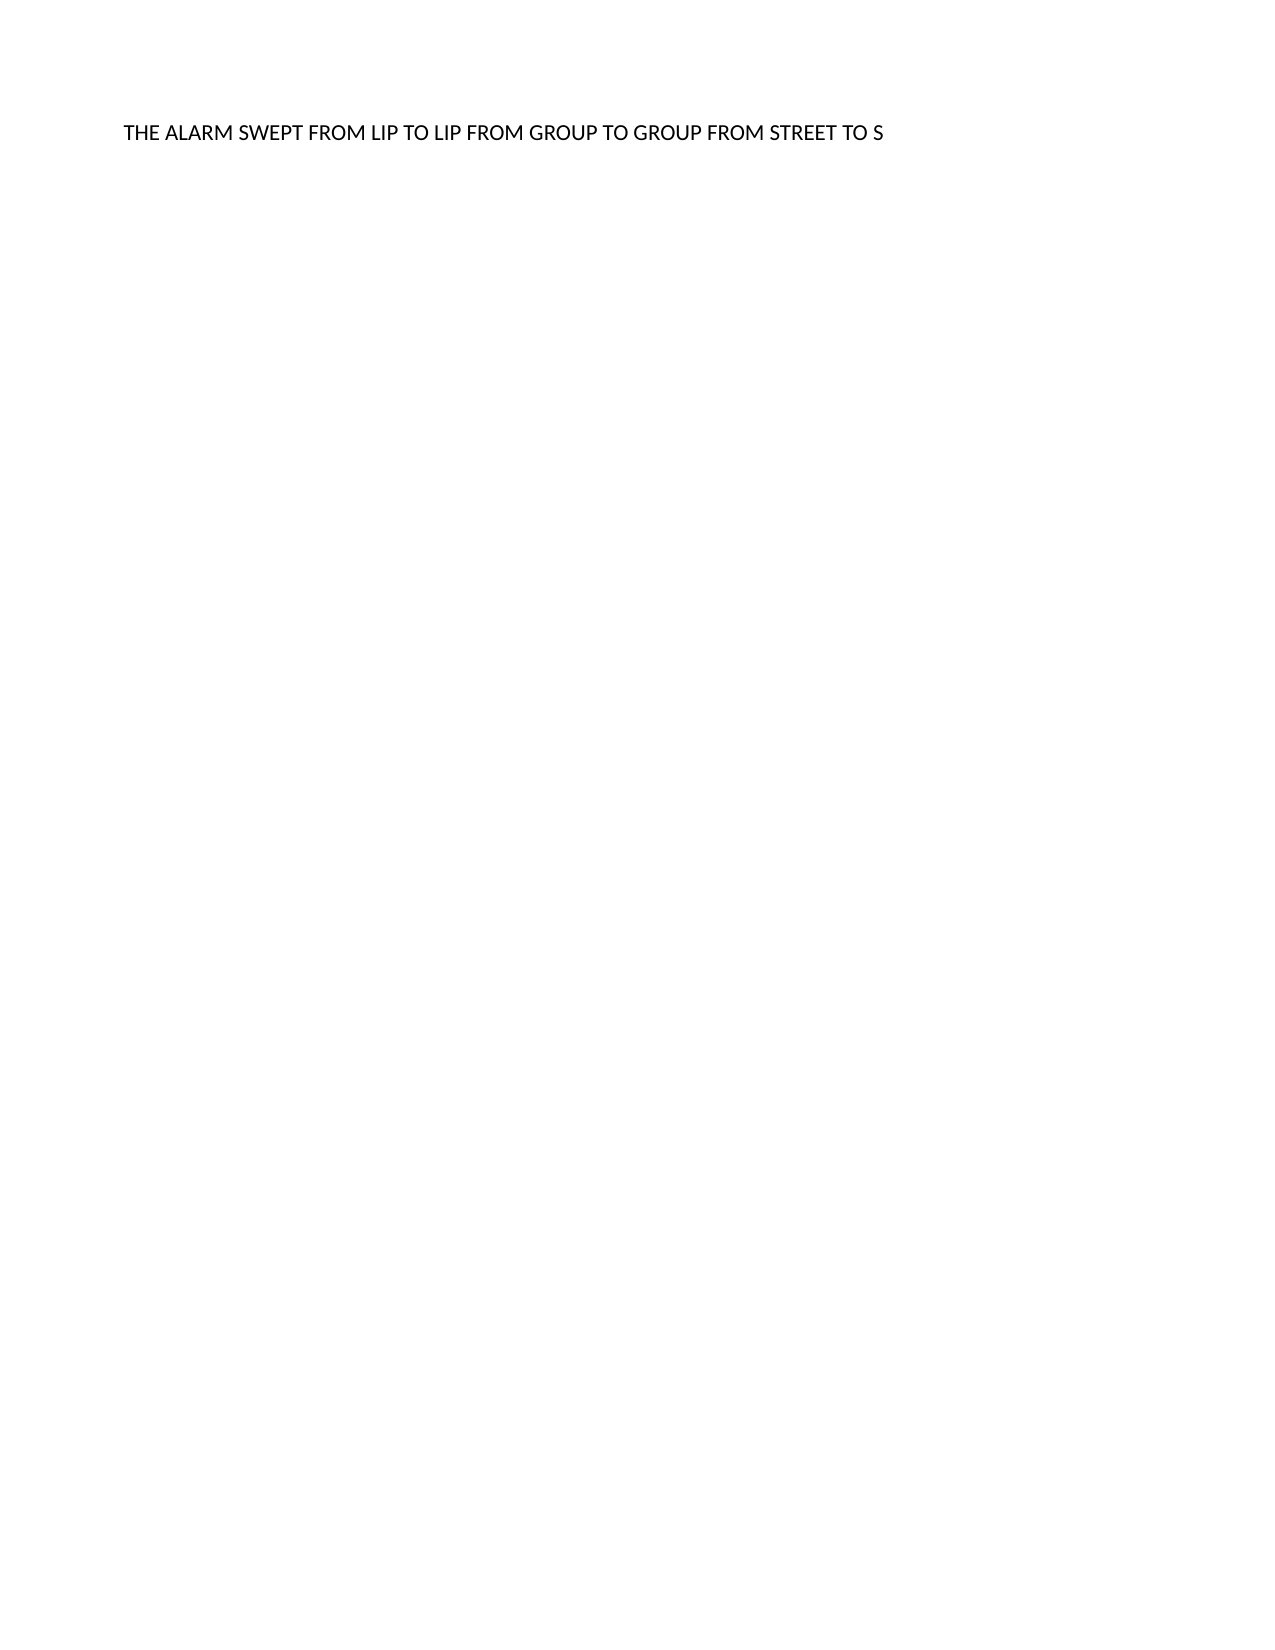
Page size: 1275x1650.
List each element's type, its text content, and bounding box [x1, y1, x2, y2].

text THE ALARM SWEPT FROM LIP TO LIP FROM GROUP TO GROUP FROM STREET TO S [118, 118, 1157, 146]
